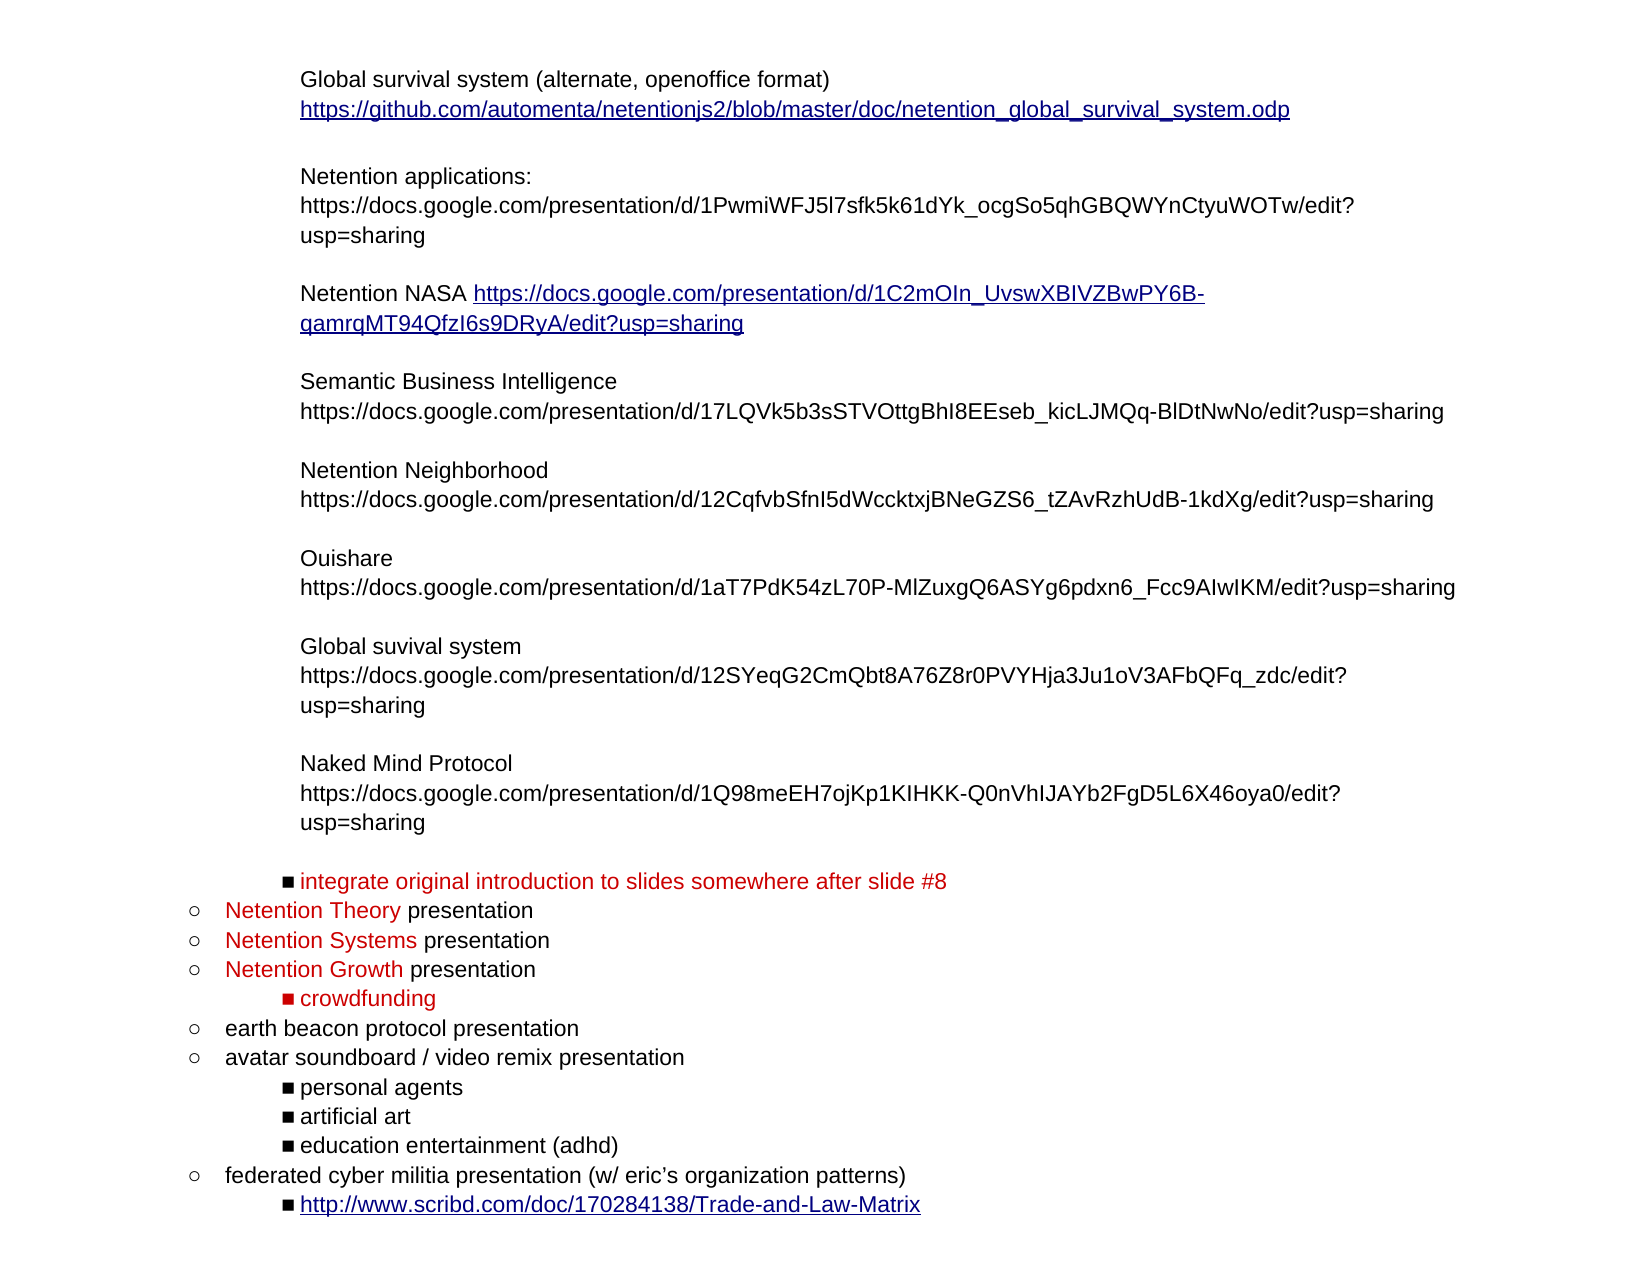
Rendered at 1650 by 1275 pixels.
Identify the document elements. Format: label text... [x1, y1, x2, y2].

list earth beacon protocol presentation [187, 1016, 1462, 1041]
list Netention Growth presentation [187, 957, 1462, 982]
text Netention NASA https://docs.google.com/presentation/d/1C2mOIn_UvswXBIVZBwPY6B-qamrqMT94QfzI6s9DRyA/edit?usp=sharing [300, 281, 1462, 336]
list Netention Theory presentation [187, 898, 1462, 924]
text https://docs.google.com/presentation/d/1aT7PdK54zL70P-MlZuxgQ6ASYg6pdxn6_Fcc9AIwIKM/edit?usp=sharing [300, 575, 1462, 601]
text Global survival system (alternate, openoffice format) [300, 67, 1462, 92]
text Netention applications: https://docs.google.com/presentation/d/1PwmiWFJ5l7sfk5k61dYk_ocgSo5qhGBQWYnCtyuWOTw/edit?usp=sharing [300, 164, 1462, 248]
list artificial art [281, 1104, 1462, 1129]
list http://www.scribd.com/doc/170284138/Trade-and-Law-Matrix [281, 1192, 1462, 1217]
list personal agents [281, 1074, 1462, 1100]
list education entertainment (adhd) [281, 1133, 1462, 1159]
text Naked Mind Protocol [300, 751, 1462, 777]
list crowdfunding [281, 986, 1462, 1012]
list integrate original introduction to slides somewhere after slide #8 [281, 869, 1462, 894]
text https://github.com/automenta/netentionjs2/blob/master/doc/netention_global_survival_system.odp [300, 96, 1462, 122]
text Ouishare [300, 546, 1462, 571]
text https://docs.google.com/presentation/d/17LQVk5b3sSTVOttgBhI8EEseb_kicLJMQq-BlDtNwNo/edit?usp=sharing [300, 399, 1462, 424]
text Global suvival system [300, 634, 1462, 659]
list avatar soundboard / video remix presentation [187, 1045, 1462, 1071]
list Netention Systems presentation [187, 927, 1462, 953]
list federated cyber militia presentation (w/ eric’s organization patterns) [187, 1162, 1462, 1188]
text Netention Neighborhood [300, 457, 1462, 483]
text https://docs.google.com/presentation/d/1Q98meEH7ojKp1KIHKK-Q0nVhIJAYb2FgD5L6X46oya0/edit?usp=sharing [300, 781, 1462, 836]
text Semantic Business Intelligence [300, 369, 1462, 395]
text https://docs.google.com/presentation/d/12SYeqG2CmQbt8A76Z8r0PVYHja3Ju1oV3AFbQFq_zdc/edit?usp=sharing [300, 663, 1462, 718]
text https://docs.google.com/presentation/d/12CqfvbSfnI5dWccktxjBNeGZS6_tZAvRzhUdB-1kdXg/edit?usp=sharing [300, 487, 1462, 512]
